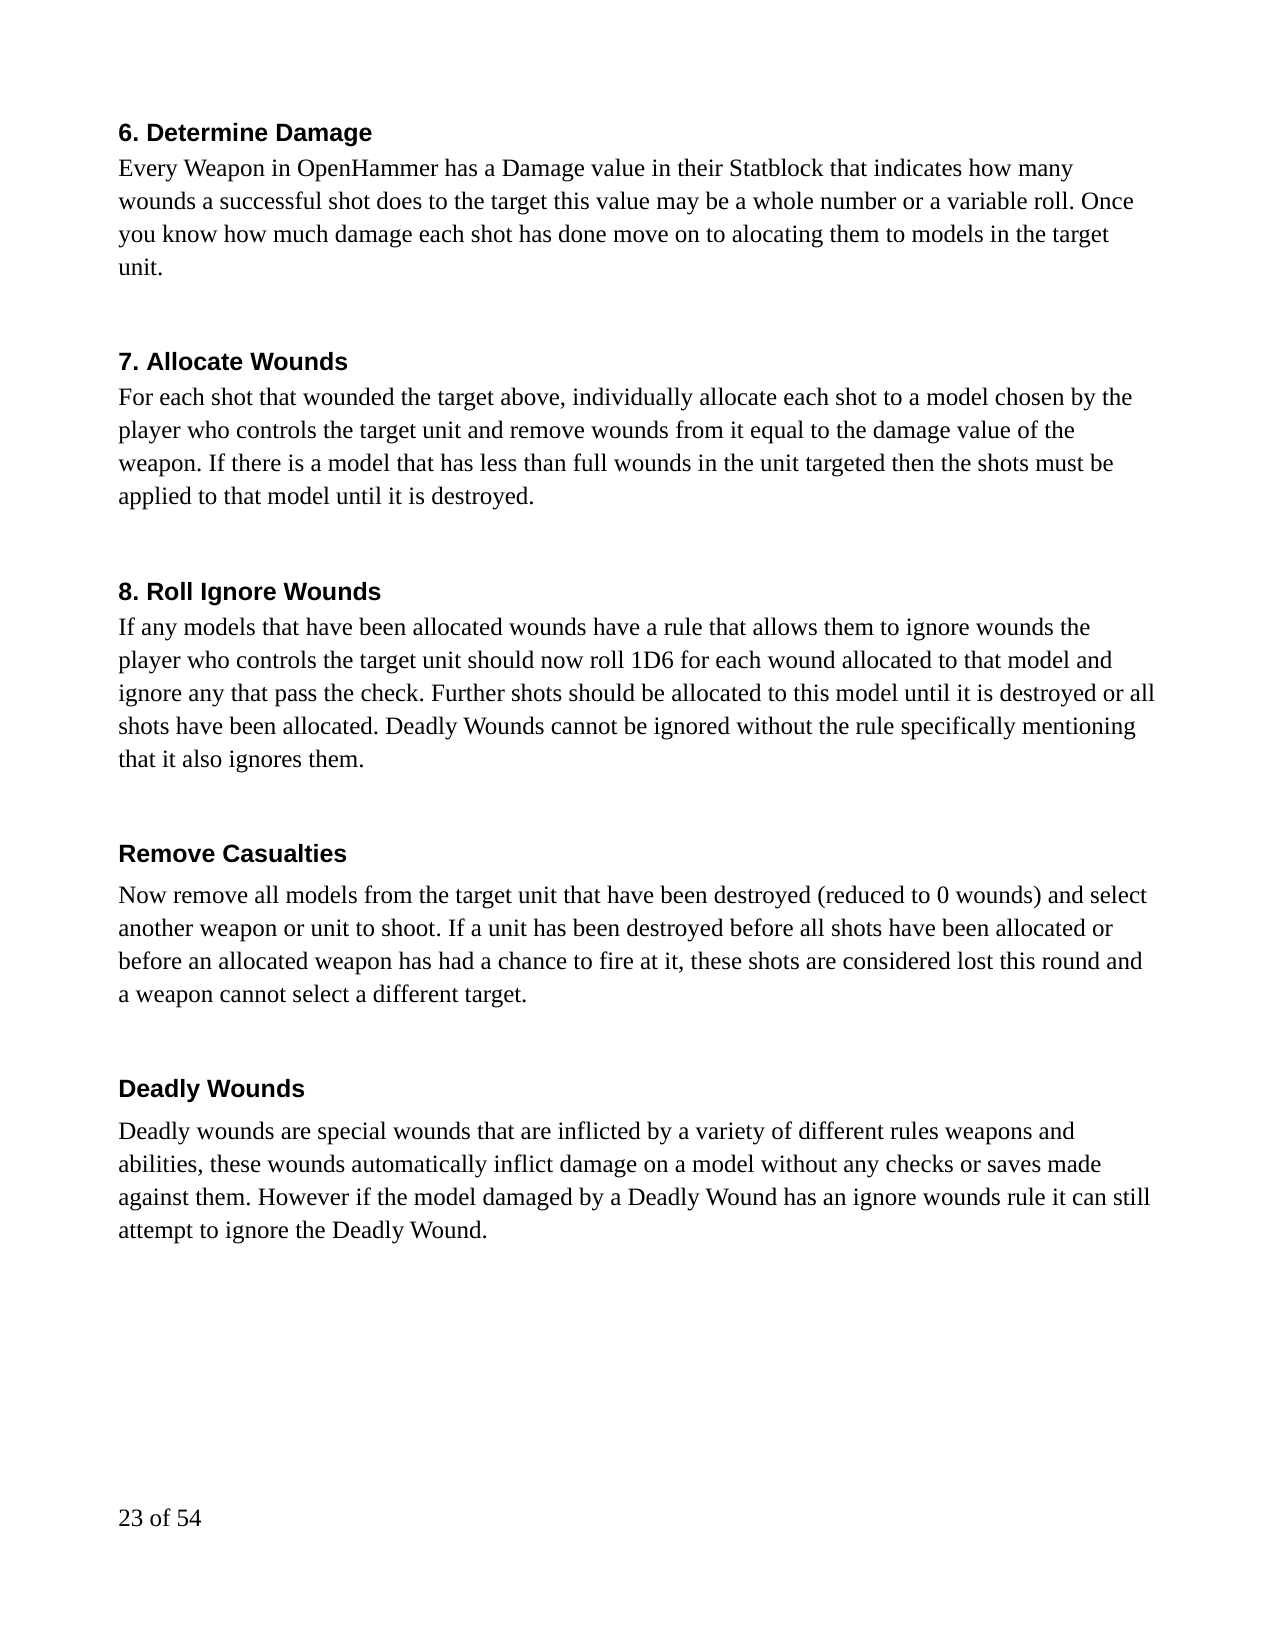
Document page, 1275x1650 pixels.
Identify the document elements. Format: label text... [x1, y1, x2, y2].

text If any models that have been allocated wounds have a rule that allows them to ignore wounds the player who controls the target unit should now roll 1D6 for each wound allocated to that model and ignore any that pass the check. Further shots should be allocated to this model until it is destroyed or all shots have been allocated. Deadly Wounds cannot be ignored without the rule specifically mentioning that it also ignores them. [118, 612, 1157, 772]
subtitle Remove Casualties [118, 839, 1157, 868]
subtitle Determine Damage [118, 118, 1157, 147]
text For each shot that wounded the target above, individually allocate each shot to a model chosen by the player who controls the target unit and remove wounds from it equal to the damage value of the weapon. If there is a model that has less than full wounds in the unit targeted then the shots must be applied to that model until it is destroyed. [118, 382, 1157, 510]
text Now remove all models from the target unit that have been destroyed (reduced to 0 wounds) and select another weapon or unit to shoot. If a unit has been destroyed before all shots have been allocated or before an allocated weapon has had a chance to fire at it, these shots are considered lost this round and a weapon cannot select a different target. [118, 880, 1157, 1008]
subtitle Allocate Wounds [118, 347, 1157, 376]
subtitle Deadly Wounds [118, 1074, 1157, 1103]
text Deadly wounds are special wounds that are inflicted by a variety of different rules weapons and abilities, these wounds automatically inflict damage on a model without any checks or saves made against them. However if the model damaged by a Deadly Wound has an ignore wounds rule it can still attempt to ignore the Deadly Wound. [118, 1116, 1157, 1243]
text Every Weapon in OpenHammer has a Damage value in their Statblock that indicates how many wounds a successful shot does to the target this value may be a whole number or a variable roll. Once you know how much damage each shot has done move on to alocating them to models in the target unit. [118, 153, 1157, 281]
subtitle Roll Ignore Wounds [118, 577, 1157, 605]
